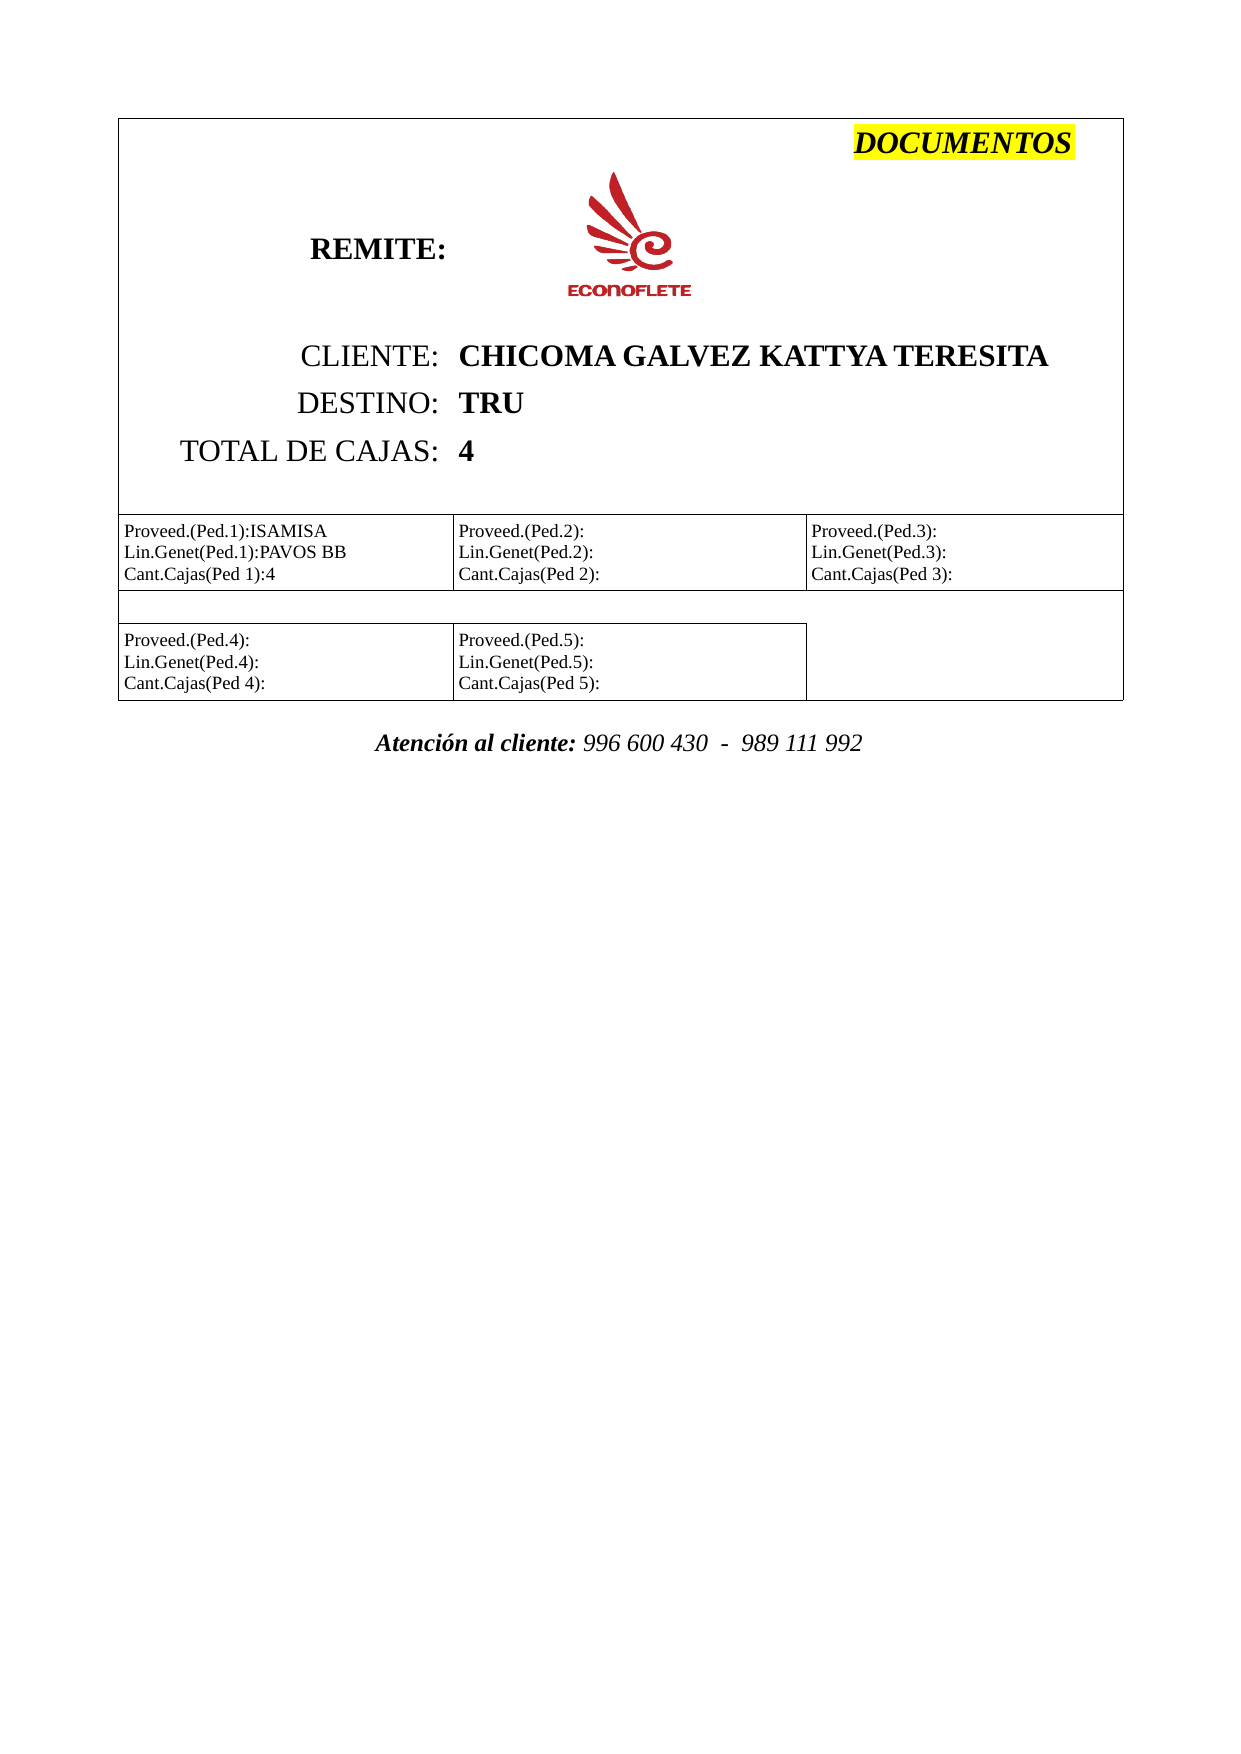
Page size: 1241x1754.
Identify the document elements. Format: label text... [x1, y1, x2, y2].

picture [552, 171, 707, 297]
table_cell [453, 591, 806, 623]
table_cell [806, 591, 1123, 623]
table_cell [806, 474, 1123, 514]
table_cell [806, 379, 1123, 426]
table_cell Proveed.(Ped.5): Lin.Genet(Ped.5): Cant.Cajas(Ped 5): [454, 624, 806, 699]
table_header DOCUMENTOS [806, 119, 1123, 166]
text Atención al cliente: 996 600 430 - 989 111 992 [118, 728, 1122, 757]
table_cell [453, 166, 806, 332]
table_cell 4 [453, 426, 1123, 474]
table_cell TRU [453, 379, 806, 426]
table_cell TOTAL DE CAJAS: [119, 426, 453, 474]
table_cell DESTINO: [119, 379, 453, 426]
table_cell CLIENTE: [119, 332, 453, 379]
table_header [453, 119, 806, 166]
table_cell Proveed.(Ped.4): Lin.Genet(Ped.4): Cant.Cajas(Ped 4): [119, 624, 453, 699]
table_cell Proveed.(Ped.3): Lin.Genet(Ped.3): Cant.Cajas(Ped 3): [807, 515, 1123, 590]
table_cell Proveed.(Ped.2): Lin.Genet(Ped.2): Cant.Cajas(Ped 2): [454, 515, 806, 590]
table_cell [119, 591, 453, 623]
table_header [119, 119, 453, 166]
table_cell REMITE: [119, 166, 453, 332]
table_cell [807, 623, 1123, 699]
table_cell CHICOMA GALVEZ KATTYA TERESITA [453, 332, 1123, 379]
table_cell Proveed.(Ped.1):ISAMISA Lin.Genet(Ped.1):PAVOS BB Cant.Cajas(Ped 1):4 [119, 515, 453, 590]
table_cell [453, 474, 806, 514]
table_cell [806, 166, 1123, 332]
table_cell [119, 474, 453, 514]
